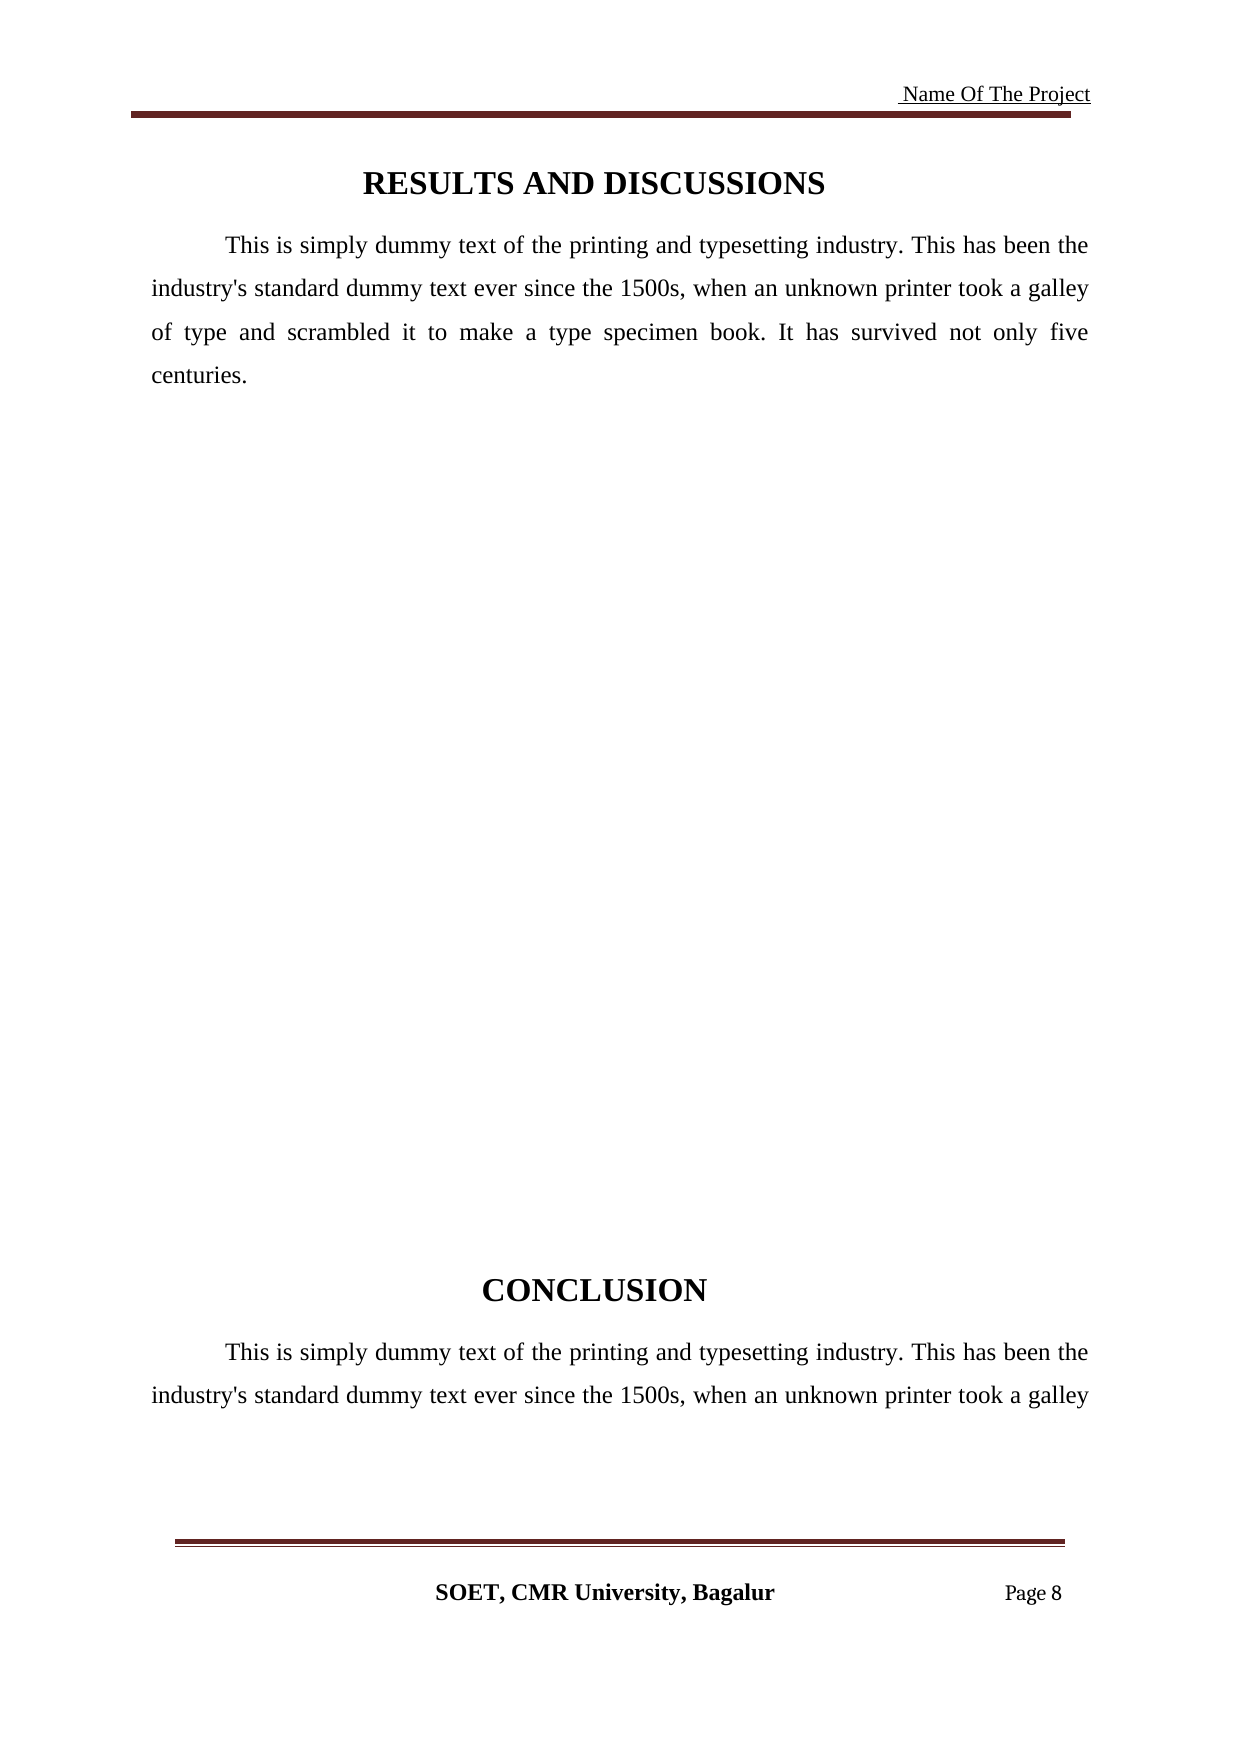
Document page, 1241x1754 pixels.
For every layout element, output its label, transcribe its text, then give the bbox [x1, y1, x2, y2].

text This is simply dummy text of the printing and typesetting industry. This has been the industry's standard dummy text ever since the 1500s, when an unknown printer took a galley [150, 1337, 1090, 1409]
text This is simply dummy text of the printing and typesetting industry. This has been the industry's standard dummy text ever since the 1500s, when an unknown printer took a galley of type and scrambled it to make a type specimen book. It has survived not only five centuries. [150, 230, 1090, 388]
subtitle CONCLUSION [150, 1271, 1039, 1309]
subtitle RESULTS AND DISCUSSIONS [150, 164, 1039, 202]
